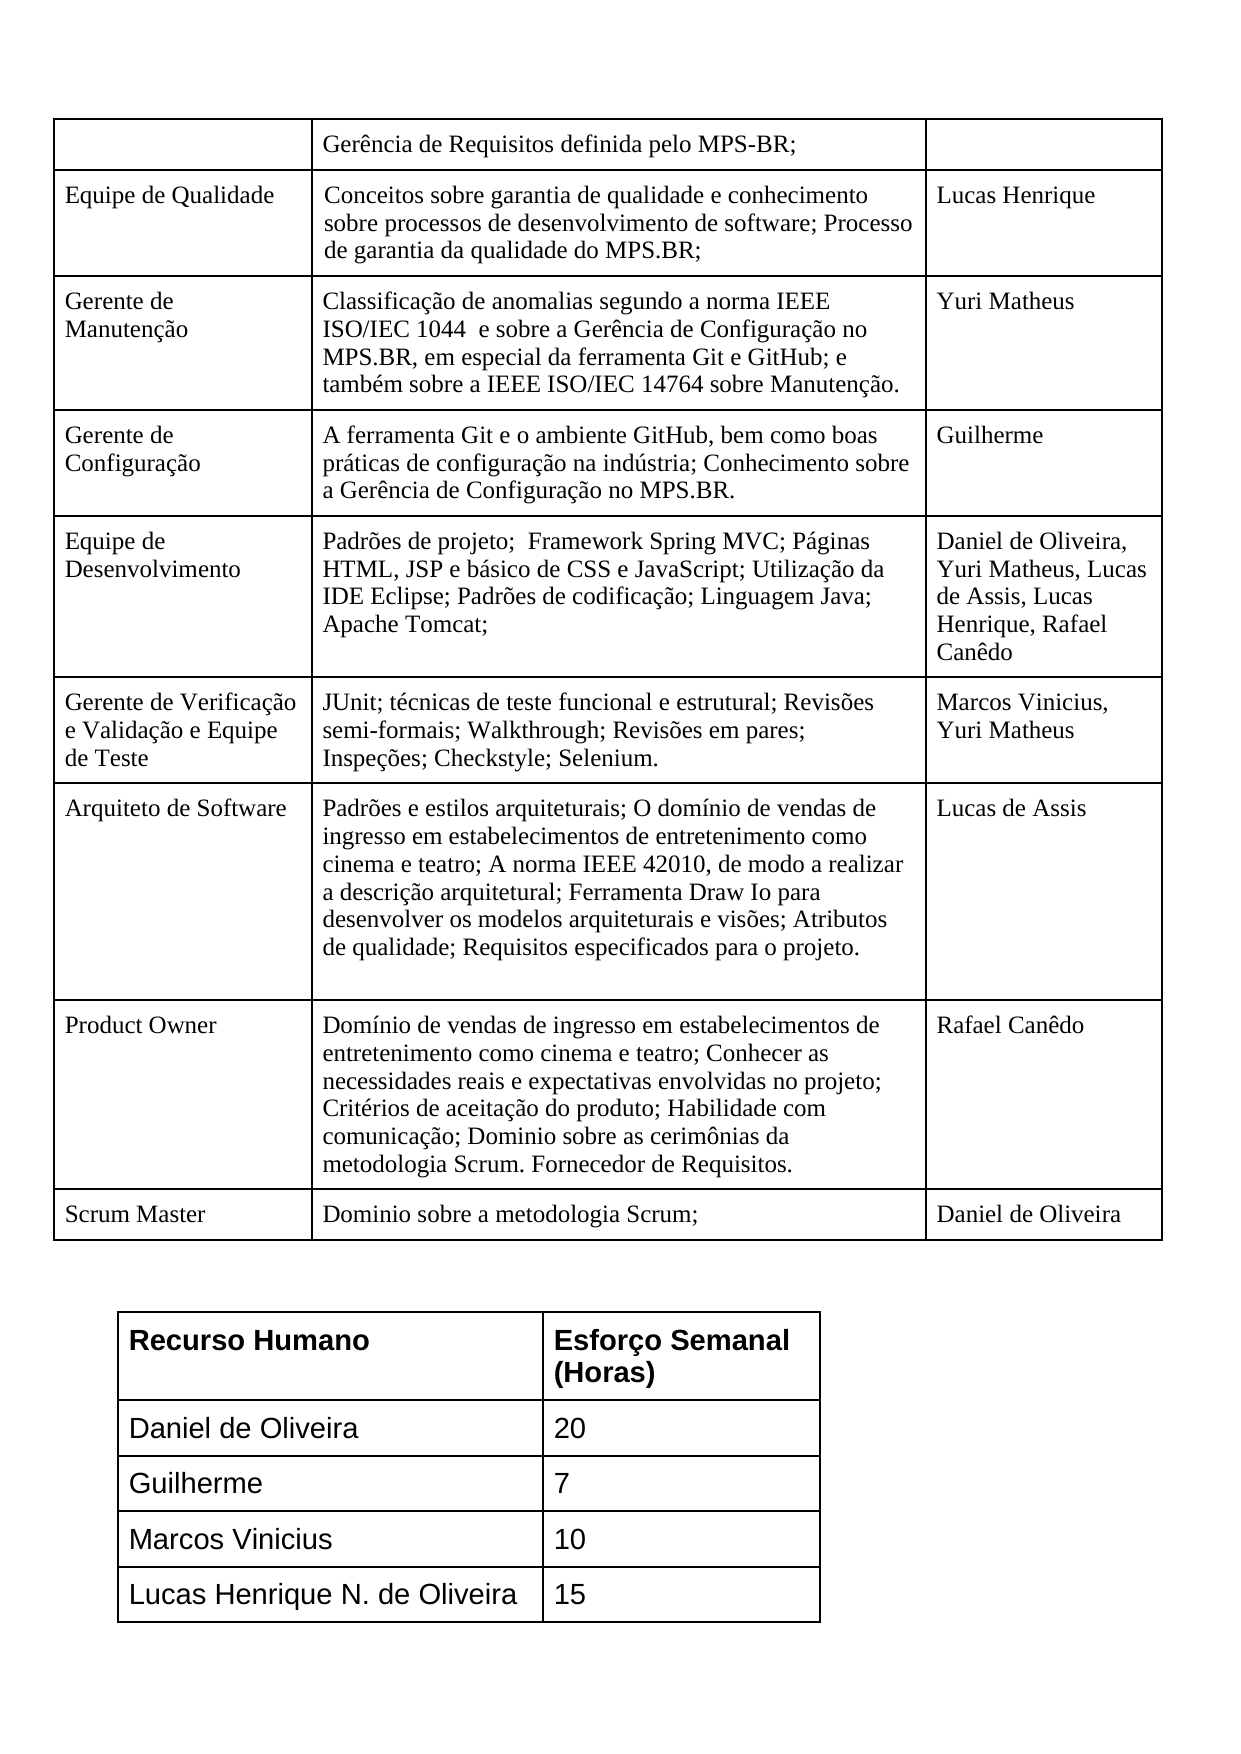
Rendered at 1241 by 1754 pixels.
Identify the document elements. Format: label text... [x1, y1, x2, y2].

table_cell 10 [544, 1512, 819, 1566]
table_cell Gerência de Requisitos definida pelo MPS-BR; [313, 120, 925, 169]
table_cell Arquiteto de Software [55, 784, 311, 999]
table_cell Daniel de Oliveira [119, 1401, 542, 1454]
table_cell Marcos Vinicius, Yuri Matheus [927, 678, 1161, 782]
table_cell Gerente de Manutenção [55, 277, 311, 408]
table_header Recurso Humano [119, 1313, 542, 1399]
table_cell Domínio de vendas de ingresso em estabelecimentos de entretenimento como cinema e teatro; Conhecer as necessidades reais e expectativas envolvidas no projeto; Critérios de aceitação do produto; Habilidade com comunicação; Dominio sobre as cerimônias da metodologia Scrum. Fornecedor de Requisitos. [313, 1001, 925, 1188]
table_cell Equipe de Desenvolvimento [55, 517, 311, 676]
table_cell Scrum Master [55, 1190, 311, 1239]
table_cell Lucas de Assis [927, 784, 1161, 999]
table_cell 20 [544, 1401, 819, 1454]
table_cell Equipe de Qualidade [55, 171, 311, 275]
table_cell [55, 120, 311, 169]
table_cell [927, 120, 1161, 169]
table_cell Rafael Canêdo [927, 1001, 1161, 1188]
table_cell Daniel de Oliveira, Yuri Matheus, Lucas de Assis, Lucas Henrique, Rafael Canêdo [927, 517, 1161, 676]
table_cell Product Owner [55, 1001, 311, 1188]
table_cell Guilherme [927, 411, 1161, 514]
table_cell Gerente de Configuração [55, 411, 311, 514]
table_cell Guilherme [119, 1457, 542, 1510]
table_cell Yuri Matheus [927, 277, 1161, 408]
table_cell Padrões de projeto; Framework Spring MVC; Páginas HTML, JSP e básico de CSS e JavaScript; Utilização da IDE Eclipse; Padrões de codificação; Linguagem Java; Apache Tomcat; [313, 517, 925, 676]
table_cell Classificação de anomalias segundo a norma IEEE ISO/IEC 1044 e sobre a Gerência de Configuração no MPS.BR, em especial da ferramenta Git e GitHub; e também sobre a IEEE ISO/IEC 14764 sobre Manutenção. [313, 277, 925, 408]
table_cell Marcos Vinicius [119, 1512, 542, 1566]
table_cell Conceitos sobre garantia de qualidade e conhecimento sobre processos de desenvolvimento de software; Processo de garantia da qualidade do MPS.BR; [313, 171, 925, 275]
table_cell JUnit; técnicas de teste funcional e estrutural; Revisões semi-formais; Walkthrough; Revisões em pares; Inspeções; Checkstyle; Selenium. [313, 678, 925, 782]
table_cell Daniel de Oliveira [927, 1190, 1161, 1239]
table_header Esforço Semanal (Horas) [544, 1313, 819, 1399]
table_cell Dominio sobre a metodologia Scrum; [313, 1190, 925, 1239]
table_cell 15 [544, 1568, 819, 1621]
table_cell Lucas Henrique [927, 171, 1161, 275]
table_cell A ferramenta Git e o ambiente GitHub, bem como boas práticas de configuração na indústria; Conhecimento sobre a Gerência de Configuração no MPS.BR. [313, 411, 925, 514]
table_cell Gerente de Verificação e Validação e Equipe de Teste [55, 678, 311, 782]
table_cell Padrões e estilos arquiteturais; O domínio de vendas de ingresso em estabelecimentos de entretenimento como cinema e teatro; A norma IEEE 42010, de modo a realizar a descrição arquitetural; Ferramenta Draw Io para desenvolver os modelos arquiteturais e visões; Atributos de qualidade; Requisitos especificados para o projeto. [313, 784, 925, 999]
table_cell Lucas Henrique N. de Oliveira [119, 1568, 542, 1621]
table_cell 7 [544, 1457, 819, 1510]
